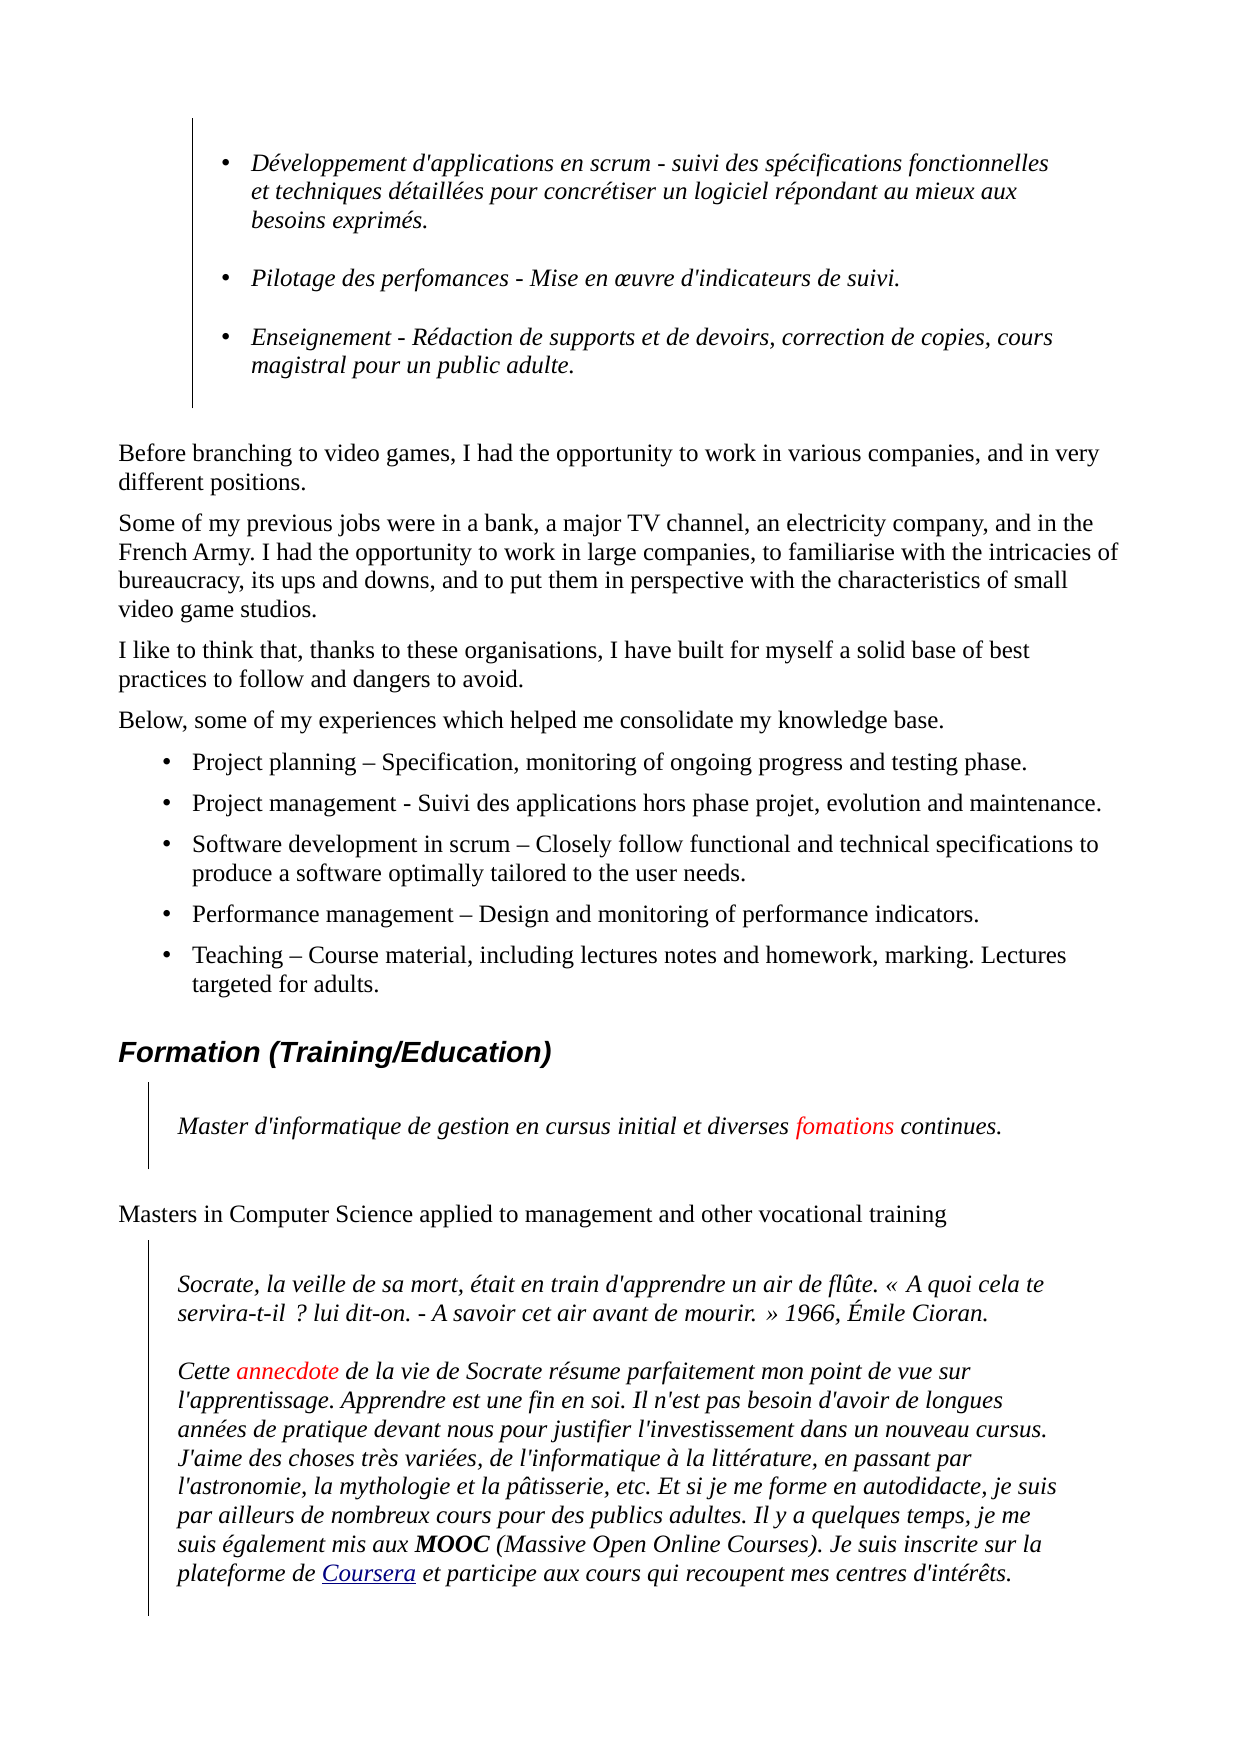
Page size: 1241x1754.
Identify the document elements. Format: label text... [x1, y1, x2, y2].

list Project management - Suivi des applications hors phase projet, evolution and maintenance. [162, 788, 1122, 817]
list Enseignement - Rédaction de supports et de devoirs, correction de copies, cours magistral pour un public adulte. [193, 292, 1093, 408]
text Socrate, la veille de sa mort, était en train d'apprendre un air de flûte. « A quoi cela te servira-t-il ? lui dit-on. - A savoir cet air avant de mourir. » 1966, Émile Cioran. [149, 1240, 1093, 1327]
list Performance management – Design and monitoring of performance indicators. [162, 899, 1122, 928]
list Project planning – Specification, monitoring of ongoing progress and testing phase. [162, 747, 1122, 776]
list Software development in scrum – Closely follow functional and technical specifications to produce a software optimally tailored to the user needs. [162, 829, 1122, 887]
text Cette annecdote de la vie de Socrate résume parfaitement mon point de vue sur l'apprentissage. Apprendre est une fin en soi. Il n'est pas besoin d'avoir de longues années de pratique devant nous pour justifier l'investissement dans un nouveau cursus. J'aime des choses très variées, de l'informatique à la littérature, en passant par l'astronomie, la mythologie et la pâtisserie, etc. Et si je me forme en autodidacte, je suis par ailleurs de nombreux cours pour des publics adultes. Il y a quelques temps, je me suis également mis aux MOOC (Massive Open Online Courses). Je suis inscrite sur la plateforme de Coursera et participe aux cours qui recoupent mes centres d'intérêts. [149, 1327, 1093, 1616]
text Below, some of my experiences which helped me consolidate my knowledge base. [118, 706, 1122, 734]
list Teaching – Course material, including lectures notes and homework, marking. Lectures targeted for adults. [162, 941, 1122, 998]
list Pilotage des perfomances - Mise en œuvre d'indicateurs de suivi. [193, 234, 1093, 292]
text Before branching to video games, I had the opportunity to work in various companies, and in very different positions. [118, 438, 1122, 496]
text Master d'informatique de gestion en cursus initial et diverses fomations continues. [149, 1082, 1093, 1169]
text Some of my previous jobs were in a bank, a major TV channel, an electricity company, and in the French Army. I had the opportunity to work in large companies, to familiarise with the intricacies of bureaucracy, its ups and downs, and to put them in perspective with the characteristics of small video game studios. [118, 508, 1122, 623]
text Masters in Computer Science applied to management and other vocational training [118, 1199, 1122, 1227]
list Développement d'applications en scrum - suivi des spécifications fonctionnelles et techniques détaillées pour concrétiser un logiciel répondant au mieux aux besoins exprimés. [193, 118, 1093, 234]
text I like to think that, thanks to these organisations, I have built for myself a solid base of best practices to follow and dangers to avoid. [118, 636, 1122, 693]
subtitle Formation (Training/Education) [118, 1036, 1122, 1069]
